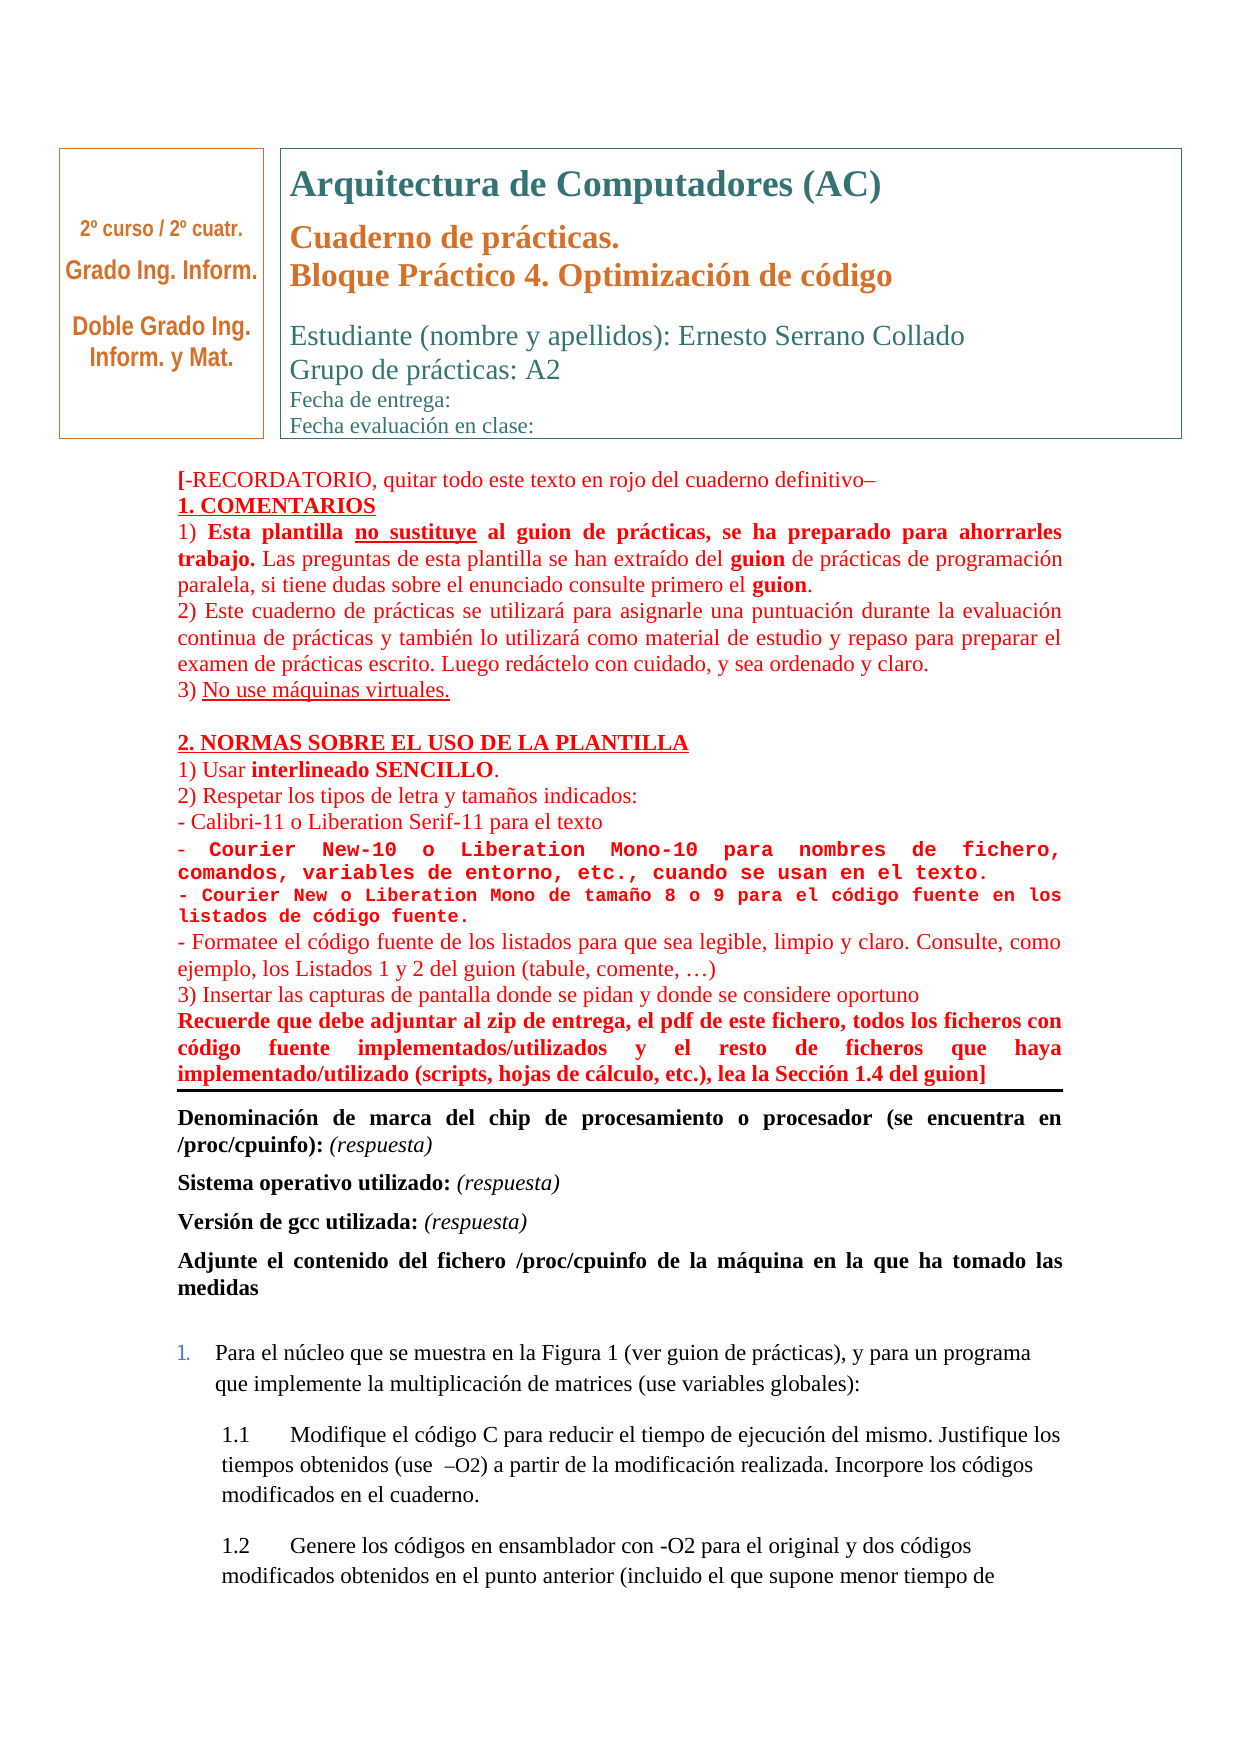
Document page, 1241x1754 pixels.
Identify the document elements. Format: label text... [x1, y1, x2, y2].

table_header 2º curso / 2º cuatr. Grado Ing. Inform. Doble Grado Ing. Inform. y Mat. [60, 149, 263, 438]
text - Formatee el código fuente de los listados para que sea legible, limpio y claro. Consulte, como ejemplo, los Listados 1 y 2 del guion (tabule, comente, …) [177, 928, 1063, 981]
text [-RECORDATORIO, quitar todo este texto en rojo del cuaderno definitivo– [177, 466, 1063, 492]
list Denominación de marca del chip de procesamiento o procesador (se encuentra en /proc/cpuinfo): (respuesta) [177, 1104, 1063, 1157]
list Sistema operativo utilizado: (respuesta) [177, 1169, 1063, 1196]
list Versión de gcc utilizada: (respuesta) [177, 1208, 1063, 1235]
list Modifique el código C para reducir el tiempo de ejecución del mismo. Justifique los tiempos obtenidos (use –O2) a partir de la modificación realizada. Incorpore los códigos modificados en el cuaderno. [221, 1421, 1063, 1507]
text 2) Respetar los tipos de letra y tamaños indicados: [177, 782, 1063, 808]
text Recuerde que debe adjuntar al zip de entrega, el pdf de este fichero, todos los ficheros con código fuente implementados/utilizados y el resto de ficheros que haya implementado/utilizado (scripts, hojas de cálculo, etc.), lea la Sección 1.4 del guion] [177, 1007, 1063, 1089]
text 2. NORMAS SOBRE EL USO DE LA PLANTILLA [177, 729, 1063, 756]
list Genere los códigos en ensamblador con -O2 para el original y dos códigos modificados obtenidos en el punto anterior (incluido el que supone menor tiempo de [221, 1532, 1063, 1589]
text 2) Este cuaderno de prácticas se utilizará para asignarle una puntuación durante la evaluación continua de prácticas y también lo utilizará como material de estudio y repaso para preparar el examen de prácticas escrito. Luego redáctelo con cuidado, y sea ordenado y claro. [177, 597, 1063, 677]
table_header Arquitectura de Computadores (AC) Cuaderno de prácticas. Bloque Práctico 4. Optimización de código Estudiante (nombre y apellidos): Ernesto Serrano Collado Grupo de prácticas: A2 Fecha de entrega: Fecha evaluación en clase: [281, 149, 1181, 438]
text - Courier New o Liberation Mono de tamaño 8 o 9 para el código fuente en los listados de código fuente. [177, 886, 1063, 928]
text 1) Esta plantilla no sustituye al guion de prácticas, se ha preparado para ahorrarles trabajo. Las preguntas de esta plantilla se han extraído del guion de prácticas de programación paralela, si tiene dudas sobre el enunciado consulte primero el guion. [177, 518, 1063, 597]
list Para el núcleo que se muestra en la Figura 1 (ver guion de prácticas), y para un programa que implemente la multiplicación de matrices (use variables globales): [177, 1339, 1063, 1396]
text - Calibri-11 o Liberation Serif-11 para el texto [177, 808, 1063, 835]
text 3) No use máquinas virtuales. [177, 677, 1063, 703]
text - Courier New-10 o Liberation Mono-10 para nombres de fichero, comandos, variables de entorno, etc., cuando se usan en el texto. [177, 835, 1063, 886]
list Adjunte el contenido del fichero /proc/cpuinfo de la máquina en la que ha tomado las medidas [177, 1247, 1063, 1300]
text 1. COMENTARIOS [177, 492, 1063, 518]
text 3) Insertar las capturas de pantalla donde se pidan y donde se considere oportuno [177, 981, 1063, 1007]
table_header [264, 148, 280, 438]
text 1) Usar interlineado SENCILLO. [177, 756, 1063, 782]
